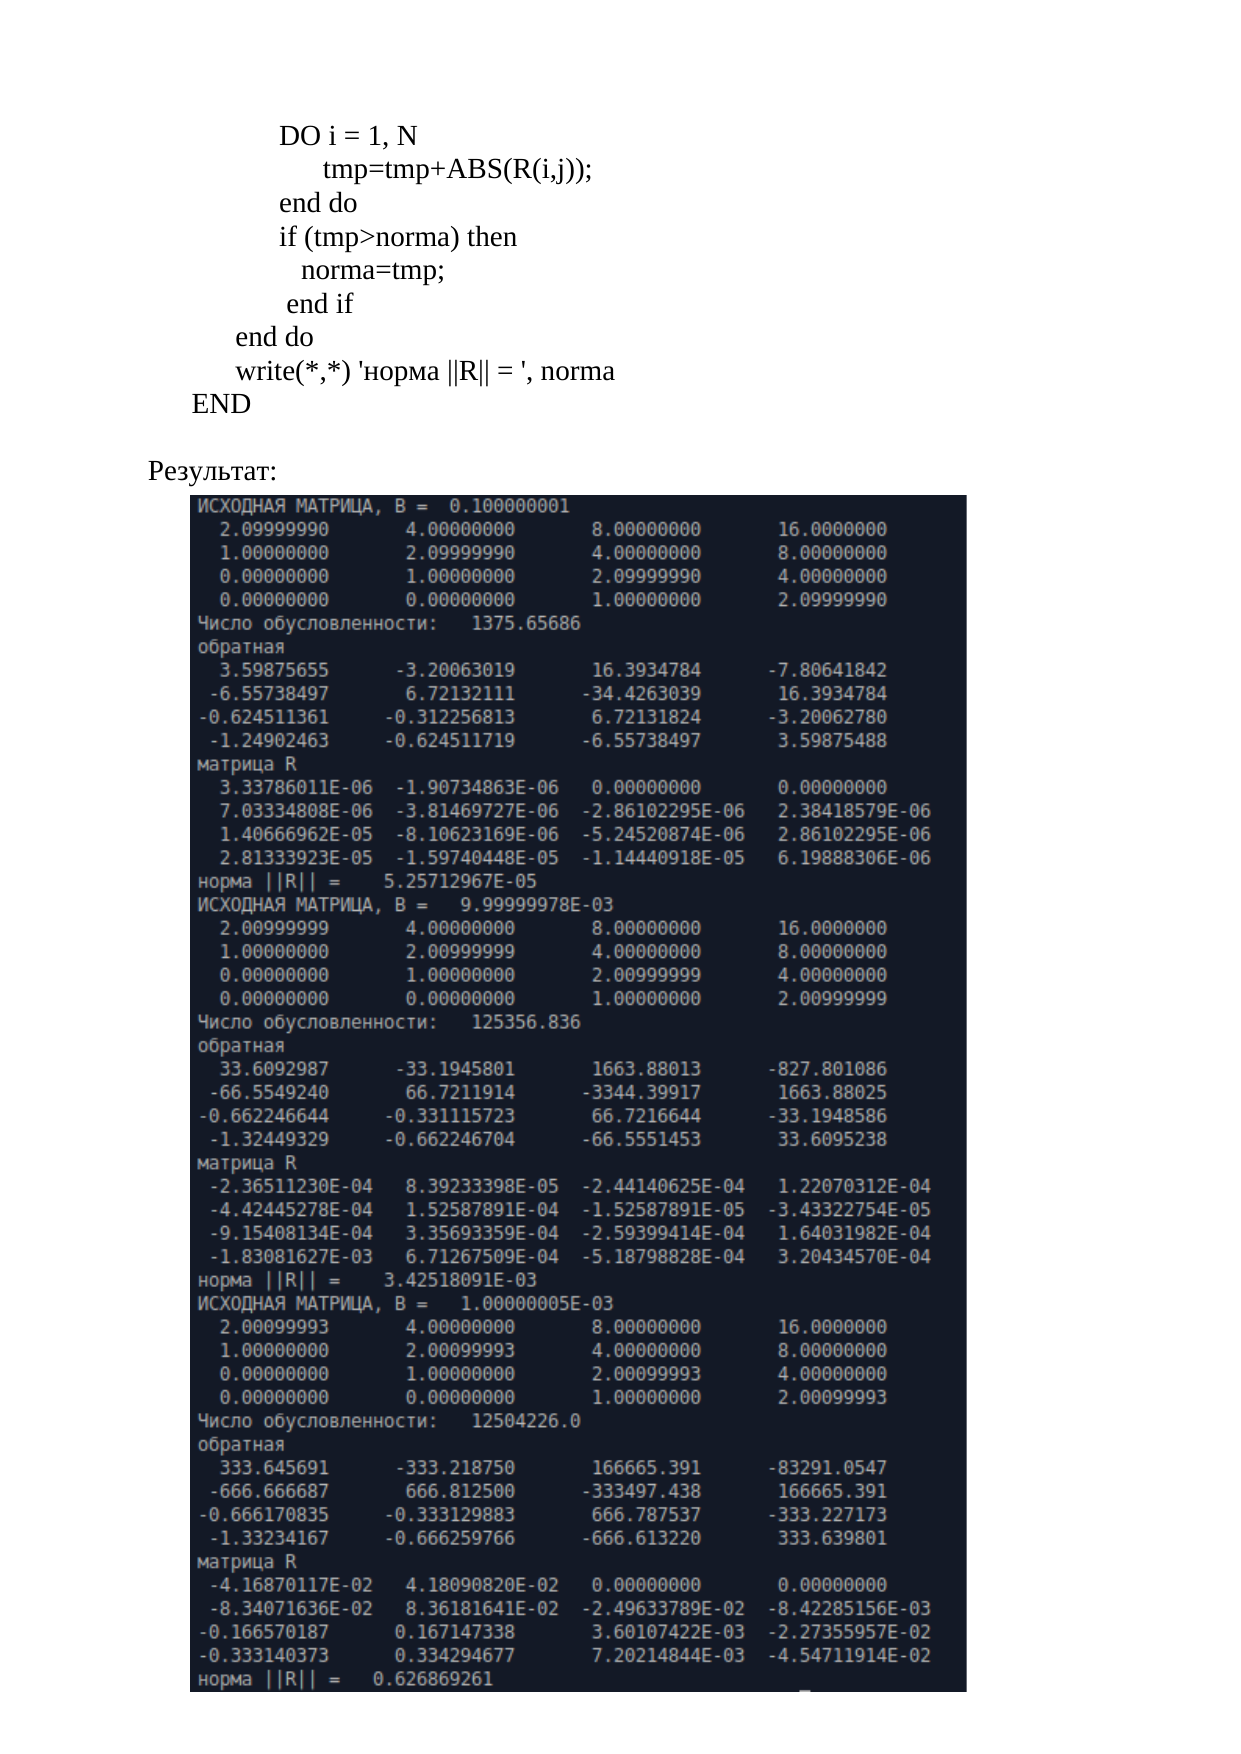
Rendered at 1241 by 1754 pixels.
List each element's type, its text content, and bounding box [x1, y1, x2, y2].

text end do [148, 185, 1181, 219]
text norma=tmp; [148, 252, 1181, 286]
picture [190, 495, 967, 1692]
text write(*,*) 'норма ||R|| = ', norma [148, 353, 1181, 386]
text end do [148, 319, 1181, 353]
text if (tmp>norma) then [148, 219, 1181, 252]
text END [148, 386, 1181, 420]
text DO i = 1, N [148, 118, 1181, 152]
text end if [148, 286, 1181, 319]
text tmp=tmp+ABS(R(i,j)); [148, 152, 1181, 185]
text Результат: [148, 453, 1181, 487]
